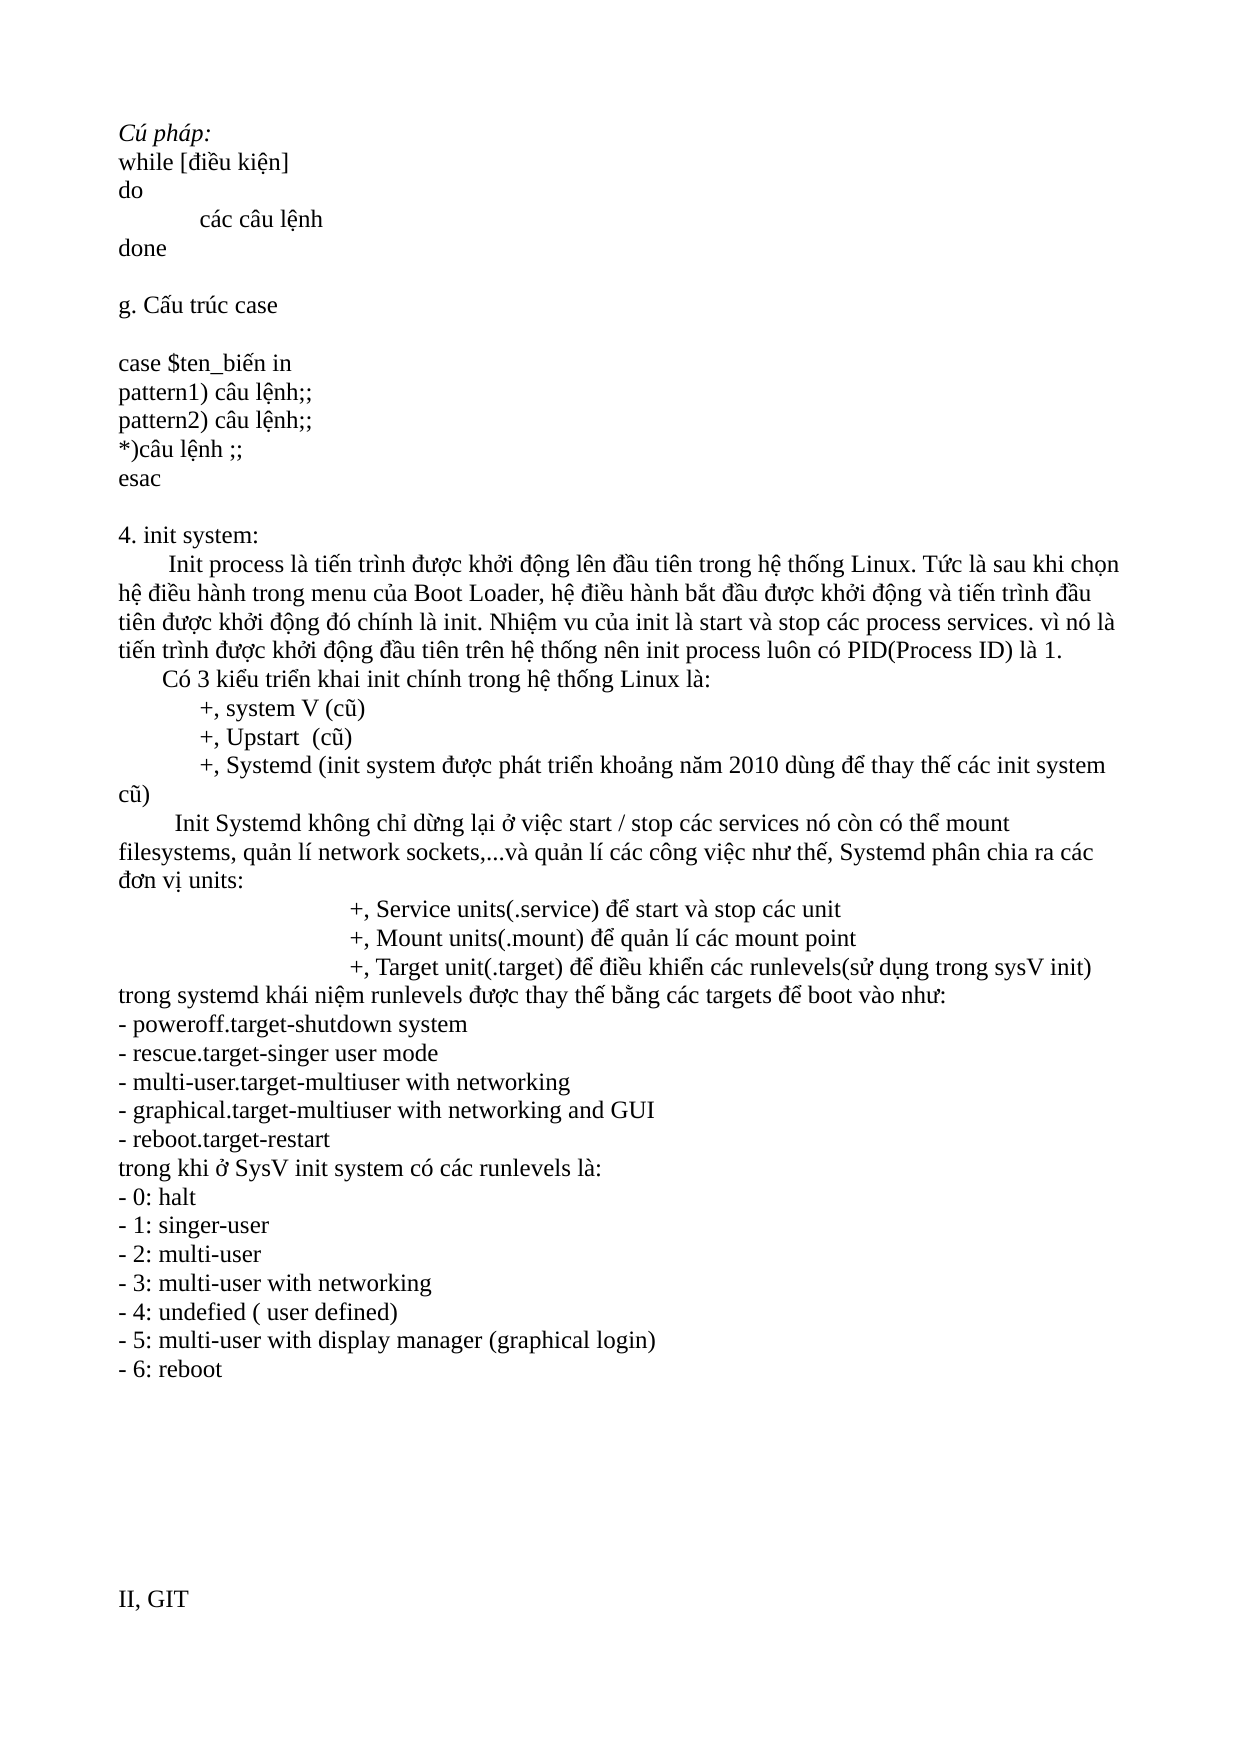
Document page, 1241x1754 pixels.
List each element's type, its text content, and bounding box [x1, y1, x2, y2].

text trong systemd khái niệm runlevels được thay thế bằng các targets để boot vào như: [118, 981, 1122, 1009]
text *)câu lệnh ;; [118, 434, 1122, 463]
text pattern2) câu lệnh;; [118, 406, 1122, 434]
text - graphical.target-multiuser with networking and GUI [118, 1096, 1122, 1124]
text +, Service units(.service) để start và stop các unit [118, 894, 1122, 923]
text 4. init system: [118, 521, 1122, 549]
text Có 3 kiểu triển khai init chính trong hệ thống Linux là: [118, 664, 1122, 693]
text - 6: reboot [118, 1354, 1122, 1383]
text - poweroff.target-shutdown system [118, 1009, 1122, 1038]
text Cú pháp: [118, 118, 1122, 147]
text II, GIT [118, 1584, 1122, 1613]
text +, Systemd (init system được phát triển khoảng năm 2010 dùng để thay thế các init system cũ) [118, 751, 1122, 808]
text các câu lệnh [118, 204, 1122, 233]
text Init process là tiến trình được khởi động lên đầu tiên trong hệ thống Linux. Tức là sau khi chọn hệ điều hành trong menu của Boot Loader, hệ điều hành bắt đầu được khởi động và tiến trình đầu tiên được khởi động đó chính là init. Nhiệm vu của init là start và stop các process services. vì nó là tiến trình được khởi động đầu tiên trên hệ thống nên init process luôn có PID(Process ID) là 1. [118, 549, 1122, 664]
text g. Cấu trúc case [118, 291, 1122, 319]
text done [118, 233, 1122, 262]
text esac [118, 463, 1122, 492]
text - 0: halt [118, 1182, 1122, 1211]
text +, Target unit(.target) để điều khiển các runlevels(sử dụng trong sysV init) [118, 952, 1122, 981]
text - 2: multi-user [118, 1239, 1122, 1268]
text - rescue.target-singer user mode [118, 1038, 1122, 1067]
text +, system V (cũ) [118, 693, 1122, 722]
text - 4: undefied ( user defined) [118, 1297, 1122, 1326]
text - 3: multi-user with networking [118, 1268, 1122, 1297]
text Init Systemd không chỉ dừng lại ở việc start / stop các services nó còn có thể mount filesystems, quản lí network sockets,...và quản lí các công việc như thế, Systemd phân chia ra các đơn vị units: [118, 808, 1122, 894]
text do [118, 176, 1122, 204]
text while [điều kiện] [118, 147, 1122, 176]
text trong khi ở SysV init system có các runlevels là: [118, 1153, 1122, 1182]
text - 1: singer-user [118, 1211, 1122, 1239]
text pattern1) câu lệnh;; [118, 377, 1122, 406]
text - reboot.target-restart [118, 1124, 1122, 1153]
text - 5: multi-user with display manager (graphical login) [118, 1326, 1122, 1354]
text case $ten_biến in [118, 348, 1122, 377]
text - multi-user.target-multiuser with networking [118, 1067, 1122, 1096]
text +, Mount units(.mount) để quản lí các mount point [118, 923, 1122, 952]
text +, Upstart (cũ) [118, 722, 1122, 751]
